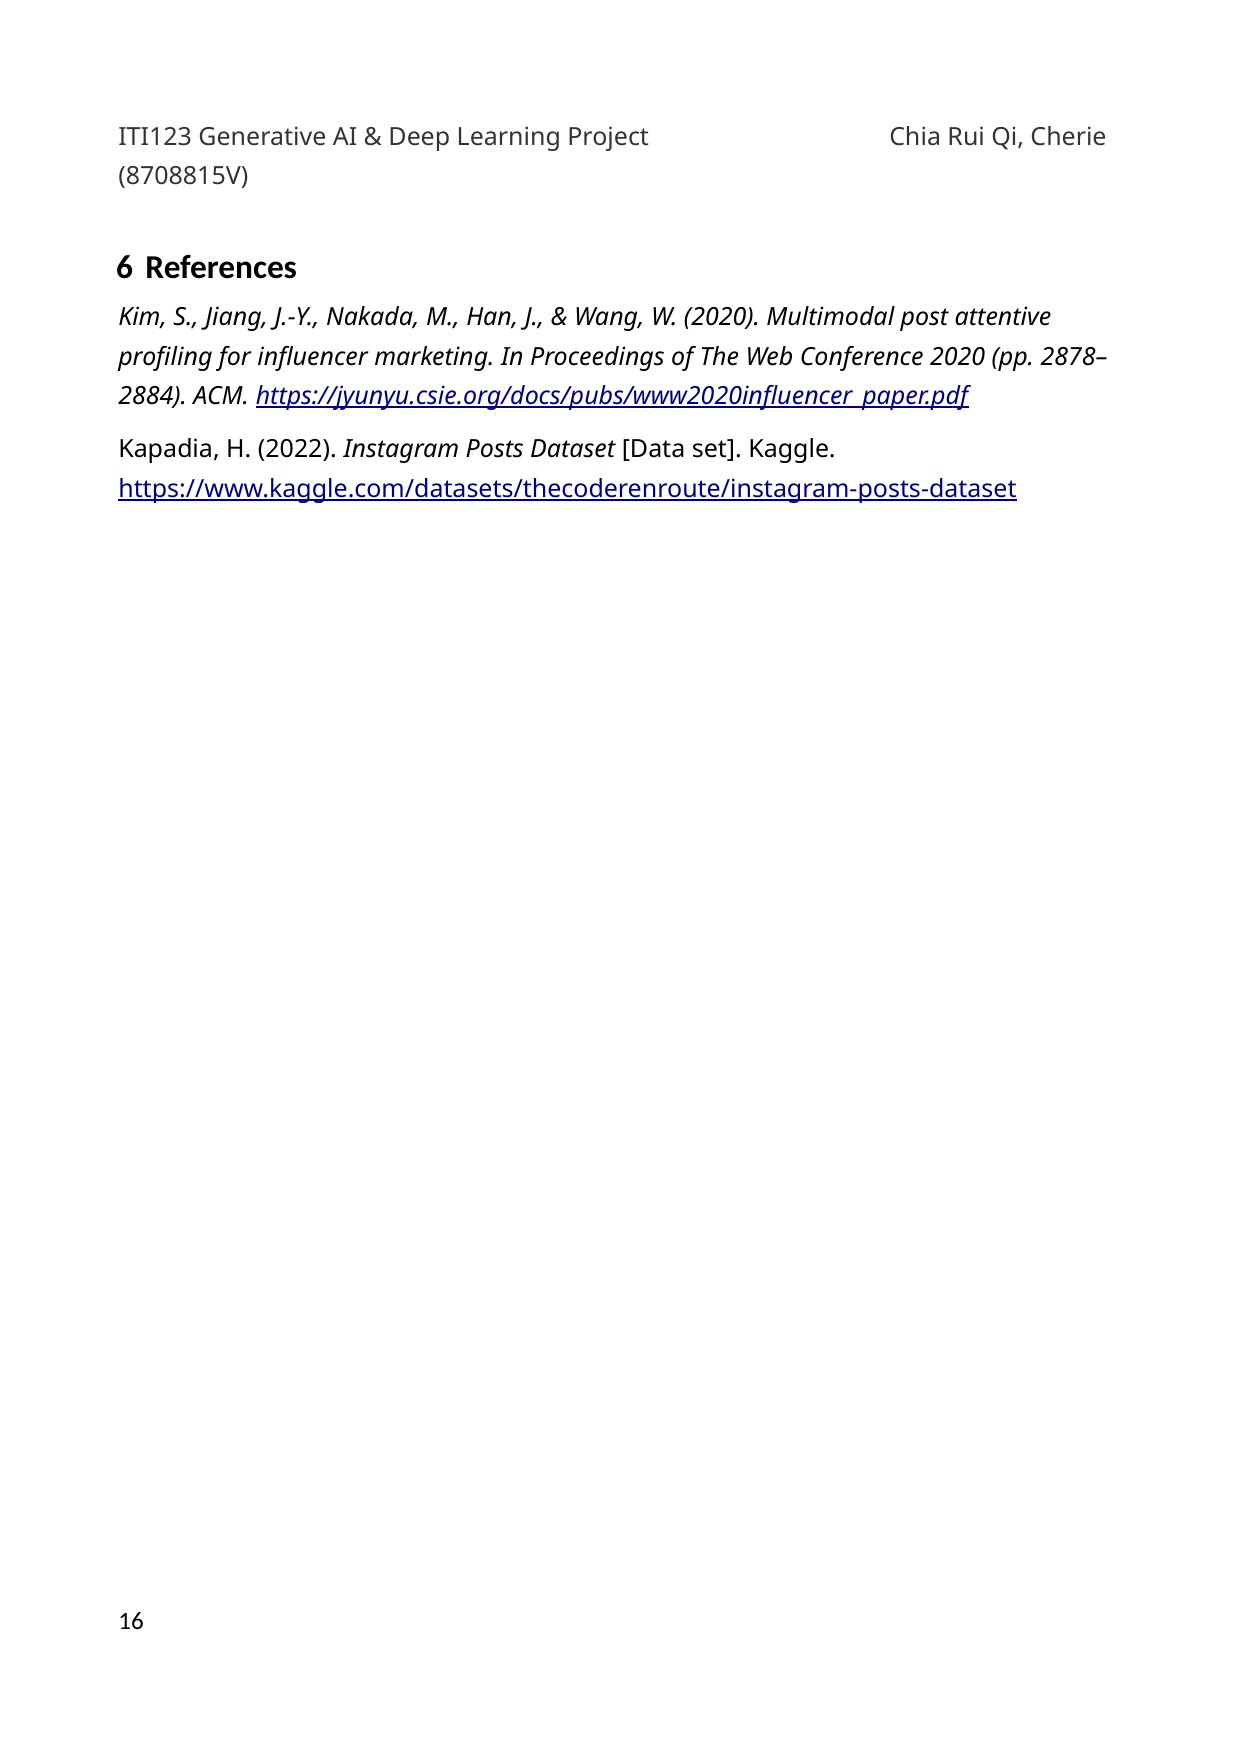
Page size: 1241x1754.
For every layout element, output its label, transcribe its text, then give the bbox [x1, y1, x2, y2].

text Kim, S., Jiang, J.-Y., Nakada, M., Han, J., & Wang, W. (2020). Multimodal post attentive profiling for influencer marketing. In Proceedings of The Web Conference 2020 (pp. 2878–2884). ACM. https://jyunyu.csie.org/docs/pubs/www2020influencer_paper.pdf [118, 299, 1122, 411]
text Kapadia, H. (2022). Instagram Posts Dataset [Data set]. Kaggle. https://www.kaggle.com/datasets/thecoderenroute/instagram-posts-dataset [118, 431, 1122, 504]
subtitle References [116, 246, 1122, 287]
